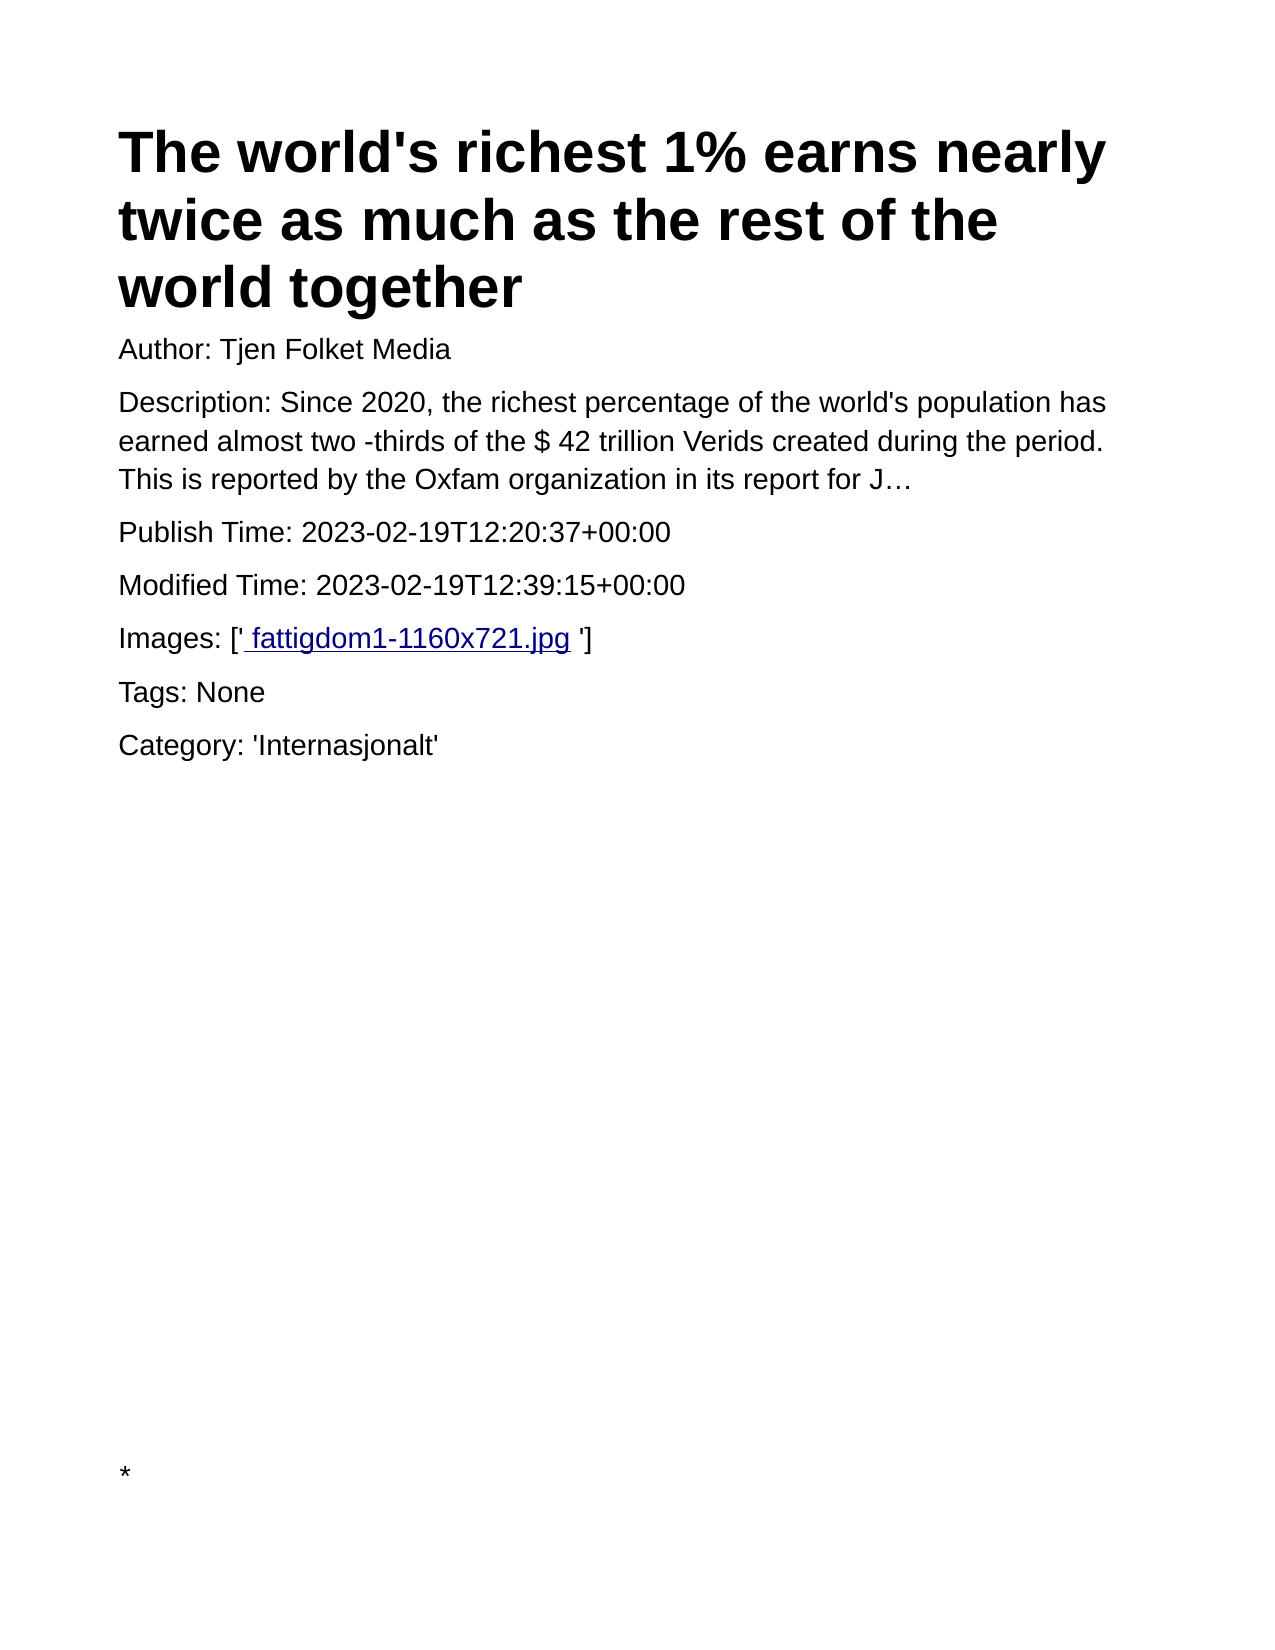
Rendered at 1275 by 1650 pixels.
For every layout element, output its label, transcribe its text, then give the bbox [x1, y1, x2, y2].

text Author: Tjen Folket Media [118, 332, 1157, 365]
subtitle The world's richest 1% earns nearly twice as much as the rest of the world together [118, 118, 1157, 319]
text Modified Time: 2023-02-19T12:39:15+00:00 [118, 568, 1157, 602]
text Description: Since 2020, the richest percentage of the world's population has earned almost two -thirds of the $ 42 trillion Verids created during the period. This is reported by the Oxfam organization in its report for J… [118, 385, 1157, 496]
text Tags: None [118, 674, 1157, 708]
text Category: 'Internasjonalt' [118, 728, 1157, 761]
text Images: [' fattigdom1-1160x721.jpg '] [118, 621, 1157, 655]
text Publish Time: 2023-02-19T12:20:37+00:00 [118, 515, 1157, 549]
text * [118, 781, 1157, 1492]
